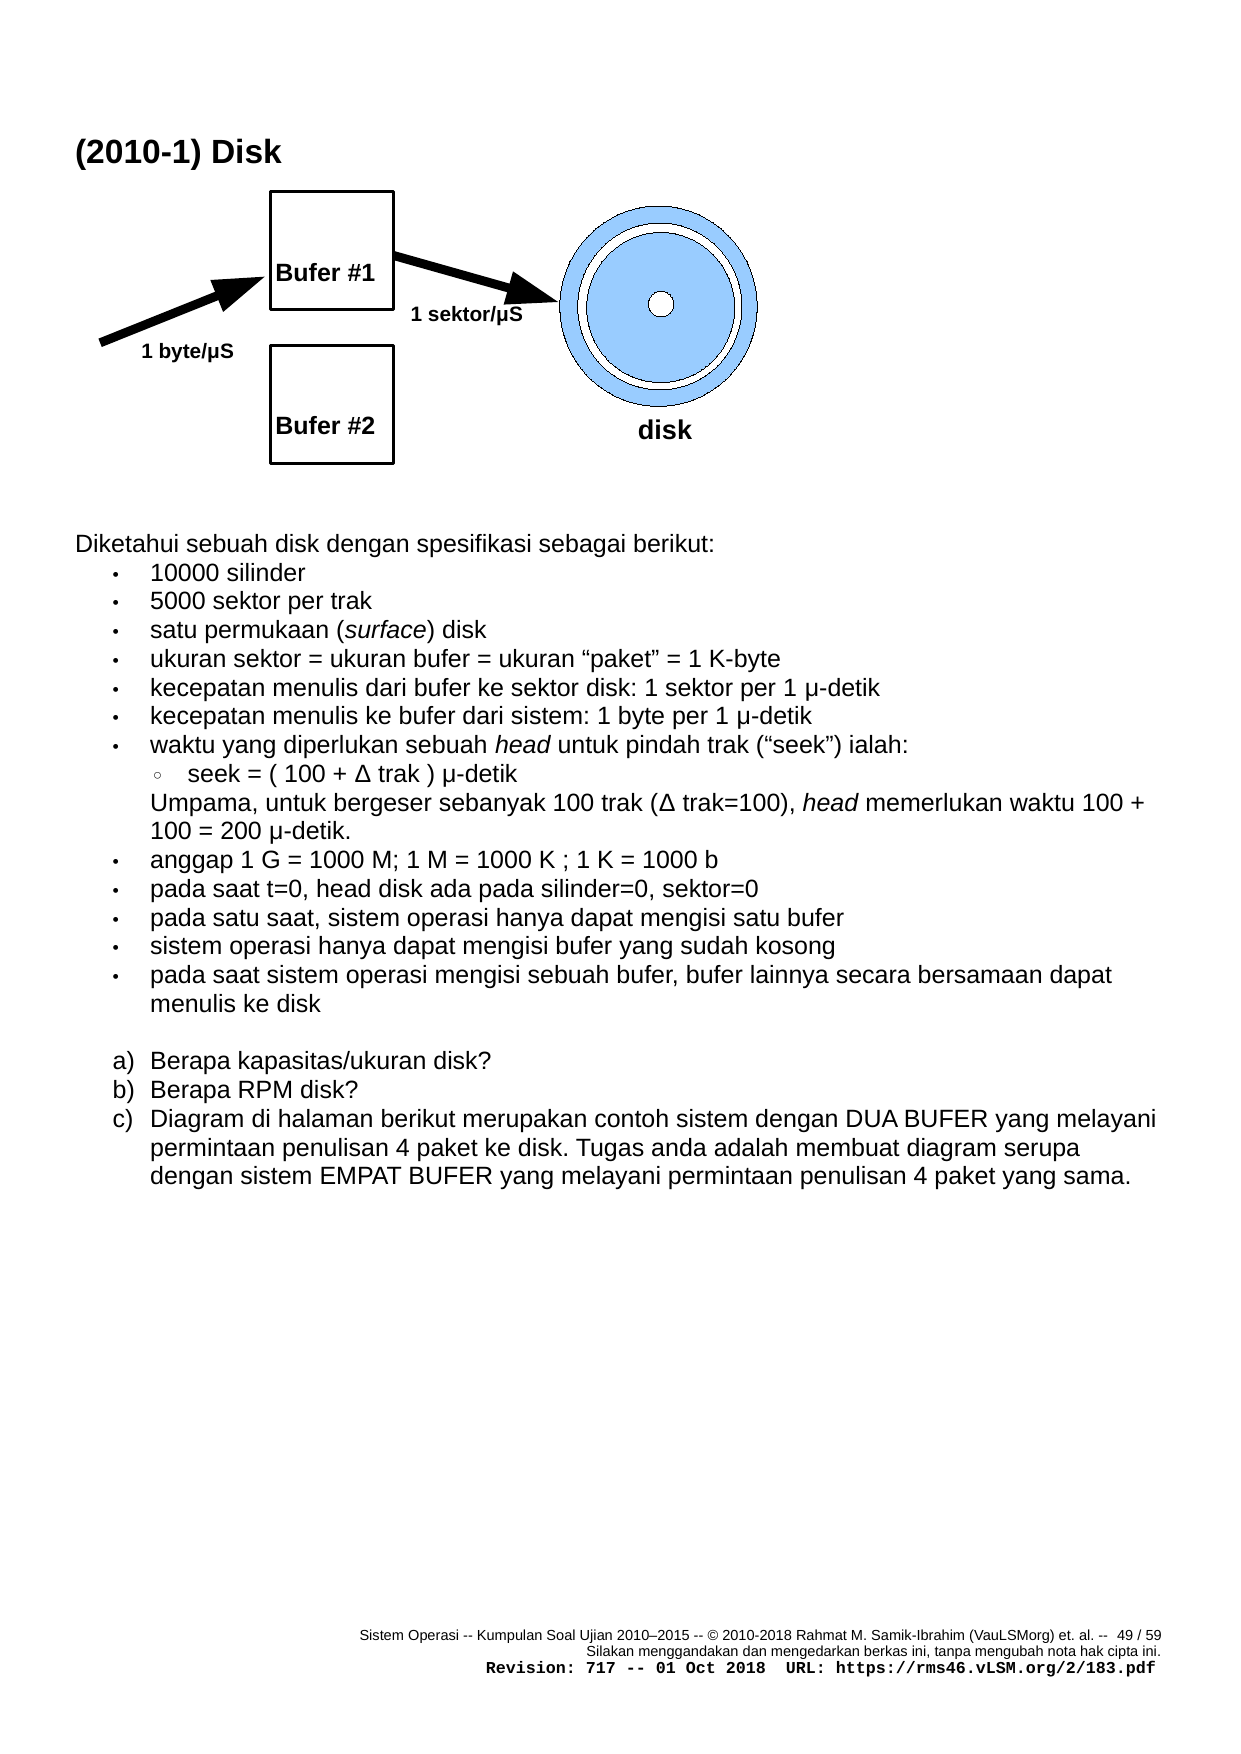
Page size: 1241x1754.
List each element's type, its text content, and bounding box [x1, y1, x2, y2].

list sistem operasi hanya dapat mengisi bufer yang sudah kosong [112, 931, 1166, 960]
list ukuran sektor = ukuran bufer = ukuran “paket” = 1 K-byte [112, 644, 1166, 673]
list pada saat sistem operasi mengisi sebuah bufer, bufer lainnya secara bersamaan dapat menulis ke disk [112, 960, 1166, 1018]
list pada saat t=0, head disk ada pada silinder=0, sektor=0 [112, 874, 1166, 903]
text Diketahui sebuah disk dengan spesifikasi sebagai berikut: [75, 529, 1166, 558]
list Berapa kapasitas/ukuran disk? [112, 1046, 1166, 1075]
list anggap 1 G = 1000 M; 1 M = 1000 K ; 1 K = 1000 b [112, 845, 1166, 874]
subtitle (2010-1) Disk [75, 132, 1166, 171]
list Umpama, untuk bergeser sebanyak 100 trak (Δ trak=100), head memerlukan waktu 100 + 100 = 200 μ-detik. [112, 788, 1166, 845]
list kecepatan menulis dari bufer ke sektor disk: 1 sektor per 1 μ-detik [112, 673, 1166, 701]
list waktu yang diperlukan sebuah head untuk pindah trak (“seek”) ialah: [112, 730, 1166, 759]
list kecepatan menulis ke bufer dari sistem: 1 byte per 1 μ-detik [112, 701, 1166, 730]
list 5000 sektor per trak [112, 586, 1166, 615]
list Diagram di halaman berikut merupakan contoh sistem dengan DUA BUFER yang melayani permintaan penulisan 4 paket ke disk. Tugas anda adalah membuat diagram serupa dengan sistem EMPAT BUFER yang melayani permintaan penulisan 4 paket yang sama. [112, 1104, 1166, 1190]
list pada satu saat, sistem operasi hanya dapat mengisi satu bufer [112, 903, 1166, 931]
list seek = ( 100 + Δ trak ) μ-detik [150, 759, 1166, 788]
list Berapa RPM disk? [112, 1075, 1166, 1104]
list 10000 silinder [112, 558, 1166, 586]
list satu permukaan (surface) disk [112, 615, 1166, 644]
